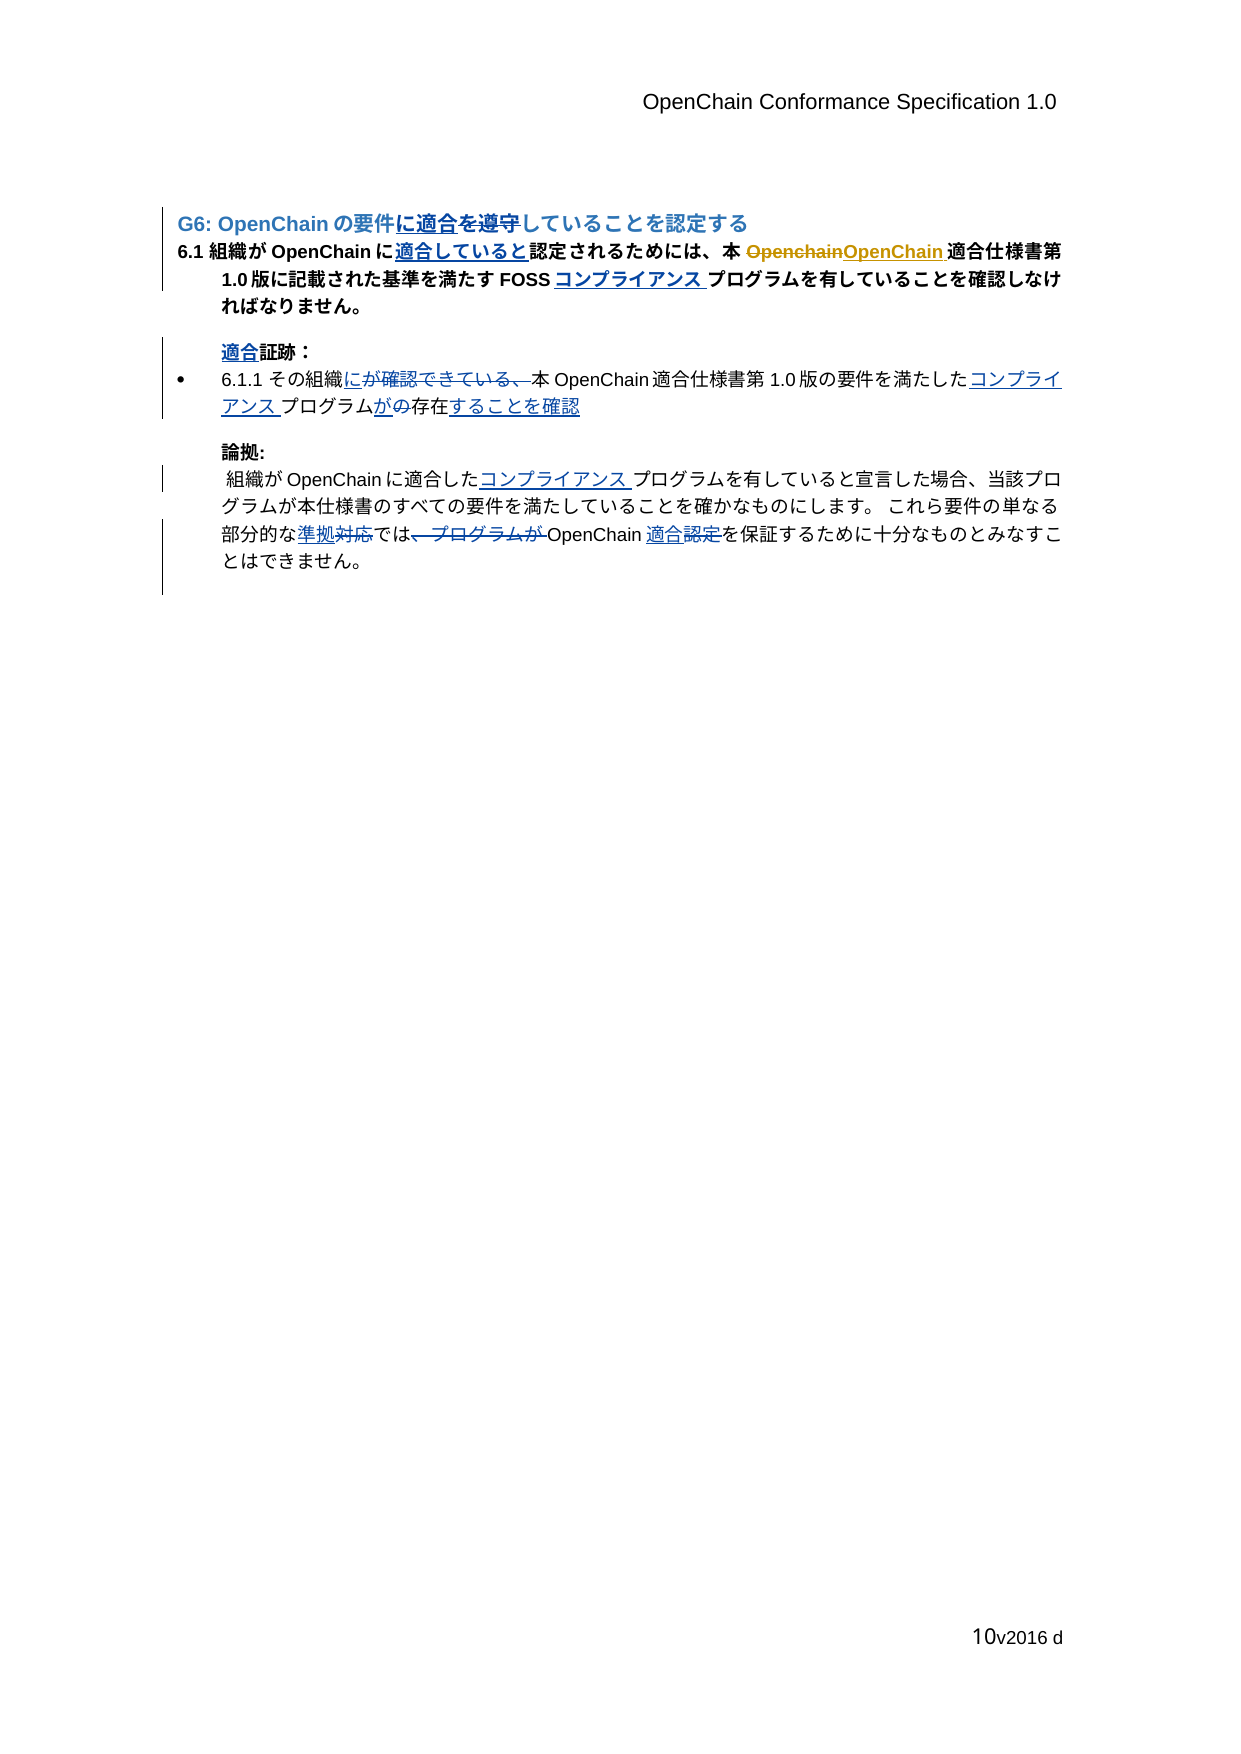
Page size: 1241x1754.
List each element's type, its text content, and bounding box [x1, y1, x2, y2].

text 6.1 組織がOpenChainに適合していると認定されるためには、本OpenChain適合仕様書第1.0版に記載された基準を満たすFOSSコンプライアンス プログラムを有していることを確認しなければなりません。 [177, 237, 1063, 318]
subtitle G6: OpenChainの要件に適合していることを認定する [177, 207, 1063, 237]
text 論拠: [221, 438, 1063, 465]
list 6.1.1 その組織に本OpenChain適合仕様書第1.0版の要件を満たしたコンプライアンス プログラムが存在することを確認 [177, 364, 1063, 419]
text 適合証跡： [221, 337, 1063, 364]
text 組織がOpenChainに適合したコンプライアンス プログラムを有していると宣言した場合、当該プログラムが本仕様書のすべての要件を満たしていることを確かなものにします。 これら要件の単なる部分的な準拠ではOpenChain適合を保証するために十分なものとみなすことはできません。 [221, 465, 1063, 573]
